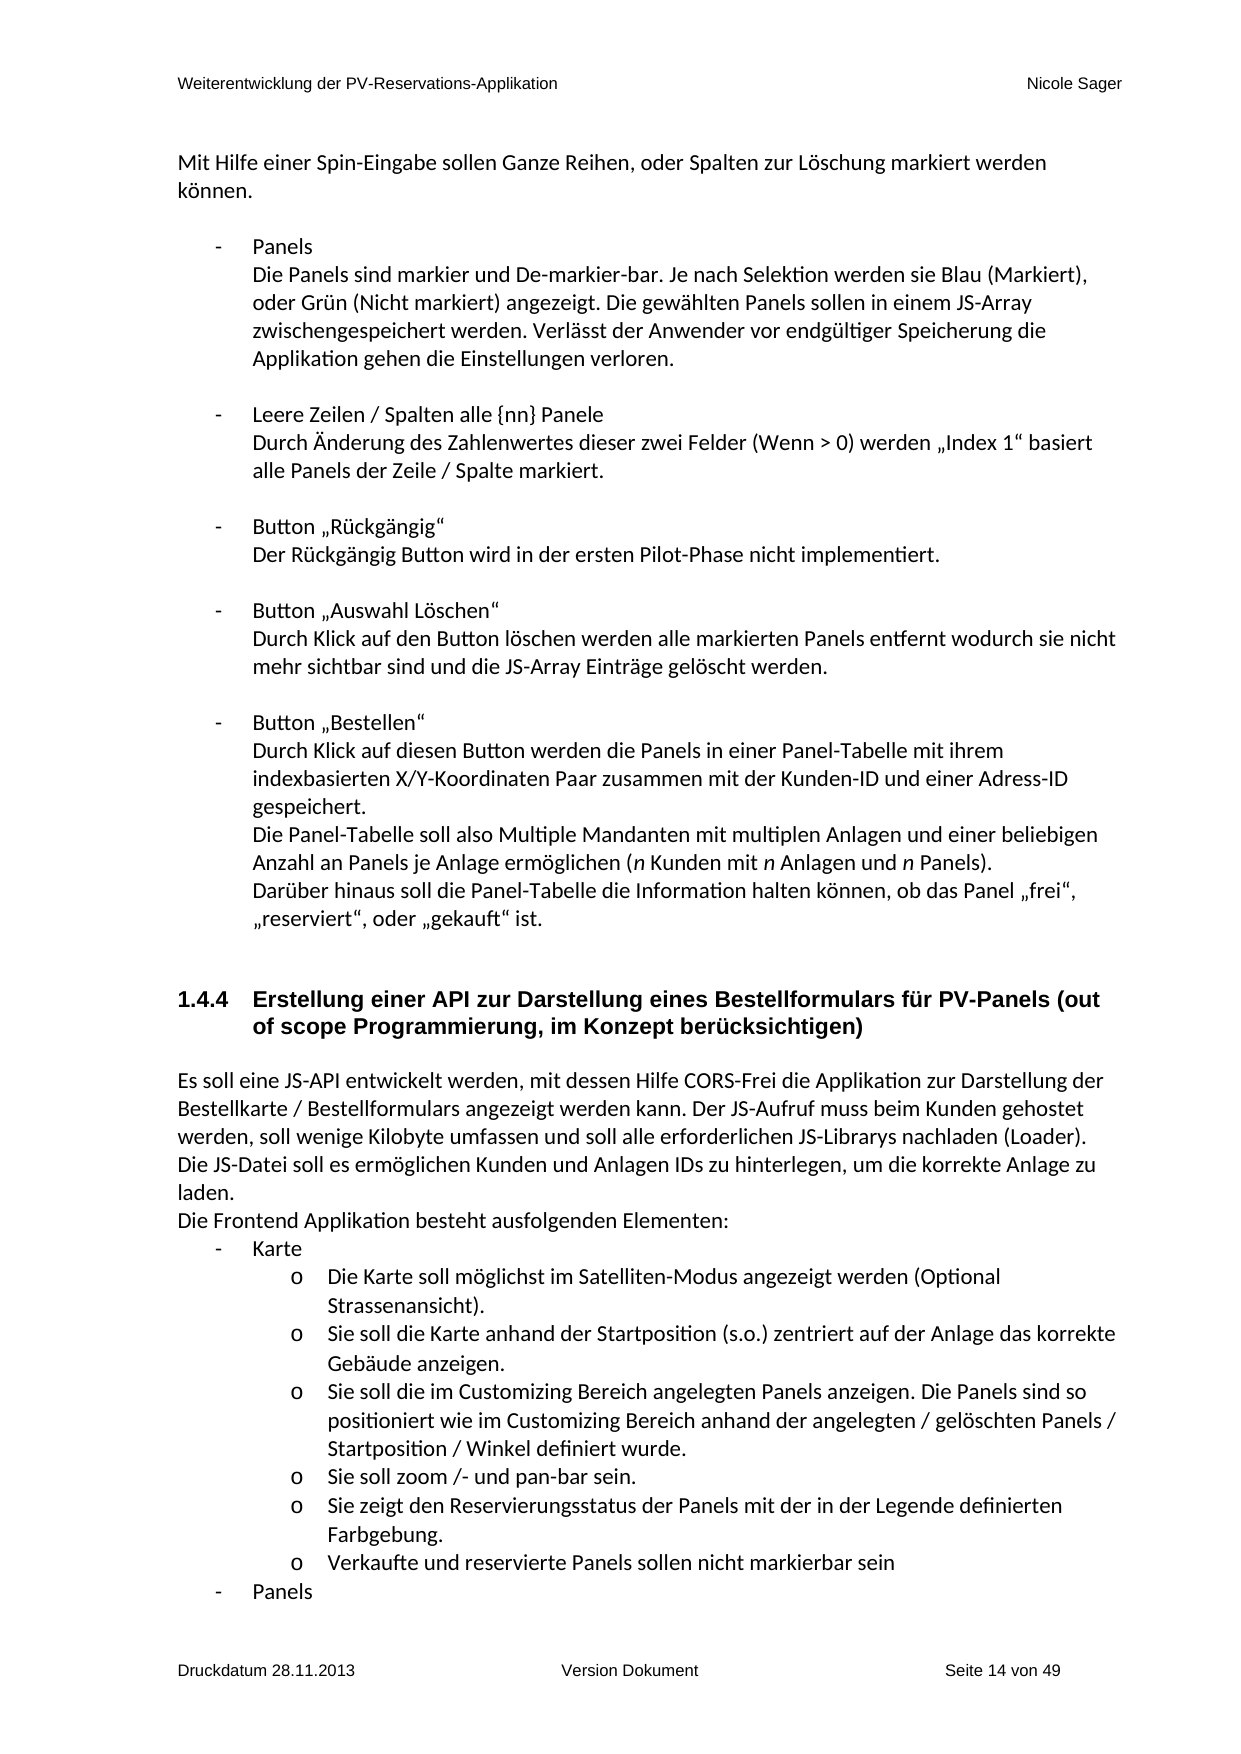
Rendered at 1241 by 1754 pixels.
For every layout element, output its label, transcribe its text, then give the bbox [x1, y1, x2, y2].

text Die Frontend Applikation besteht ausfolgenden Elementen: [177, 1206, 1122, 1234]
list Sie soll zoom /- und pan-bar sein. [290, 1462, 1122, 1491]
list Button „Auswahl Löschen“ Durch Klick auf den Button löschen werden alle markierten Panels entfernt wodurch sie nicht mehr sichtbar sind und die JS-Array Einträge gelöscht werden. [215, 596, 1122, 708]
list Leere Zeilen / Spalten alle {nn} Panele Durch Änderung des Zahlenwertes dieser zwei Felder (Wenn > 0) werden „Index 1“ basiert alle Panels der Zeile / Spalte markiert. [215, 400, 1122, 512]
subtitle Erstellung einer API zur Darstellung eines Bestellformulars für PV-Panels (out of scope Programmierung, im Konzept berücksichtigen) [177, 986, 1122, 1039]
list Die Karte soll möglichst im Satelliten-Modus angezeigt werden (Optional Strassenansicht). [290, 1262, 1122, 1319]
list Button „Bestellen“ Durch Klick auf diesen Button werden die Panels in einer Panel-Tabelle mit ihrem indexbasierten X/Y-Koordinaten Paar zusammen mit der Kunden-ID und einer Adress-ID gespeichert. Die Panel-Tabelle soll also Multiple Mandanten mit multiplen Anlagen und einer beliebigen Anzahl an Panels je Anlage ermöglichen (n Kunden mit n Anlagen und n Panels). Darüber hinaus soll die Panel-Tabelle die Information halten können, ob das Panel „frei“, „reserviert“, oder „gekauft“ ist. [215, 708, 1122, 932]
text Es soll eine JS-API entwickelt werden, mit dessen Hilfe CORS-Frei die Applikation zur Darstellung der Bestellkarte / Bestellformulars angezeigt werden kann. Der JS-Aufruf muss beim Kunden gehostet werden, soll wenige Kilobyte umfassen und soll alle erforderlichen JS-Librarys nachladen (Loader). [177, 1066, 1122, 1150]
list Sie soll die im Customizing Bereich angelegten Panels anzeigen. Die Panels sind so positioniert wie im Customizing Bereich anhand der angelegten / gelöschten Panels / Startposition / Winkel definiert wurde. [290, 1377, 1122, 1462]
text Mit Hilfe einer Spin-Eingabe sollen Ganze Reihen, oder Spalten zur Löschung markiert werden können. [177, 148, 1122, 204]
list Karte [215, 1234, 1122, 1262]
list Verkaufte und reservierte Panels sollen nicht markierbar sein [290, 1548, 1122, 1577]
list Sie soll die Karte anhand der Startposition (s.o.) zentriert auf der Anlage das korrekte Gebäude anzeigen. [290, 1319, 1122, 1377]
list Panels [215, 1577, 1122, 1606]
text Die JS-Datei soll es ermöglichen Kunden und Anlagen IDs zu hinterlegen, um die korrekte Anlage zu laden. [177, 1150, 1122, 1206]
list Sie zeigt den Reservierungsstatus der Panels mit der in der Legende definierten Farbgebung. [290, 1491, 1122, 1548]
list Panels Die Panels sind markier und De-markier-bar. Je nach Selektion werden sie Blau (Markiert), oder Grün (Nicht markiert) angezeigt. Die gewählten Panels sollen in einem JS-Array zwischengespeichert werden. Verlässt der Anwender vor endgültiger Speicherung die Applikation gehen die Einstellungen verloren. [215, 232, 1122, 400]
list Button „Rückgängig“ Der Rückgängig Button wird in der ersten Pilot-Phase nicht implementiert. [215, 512, 1122, 596]
